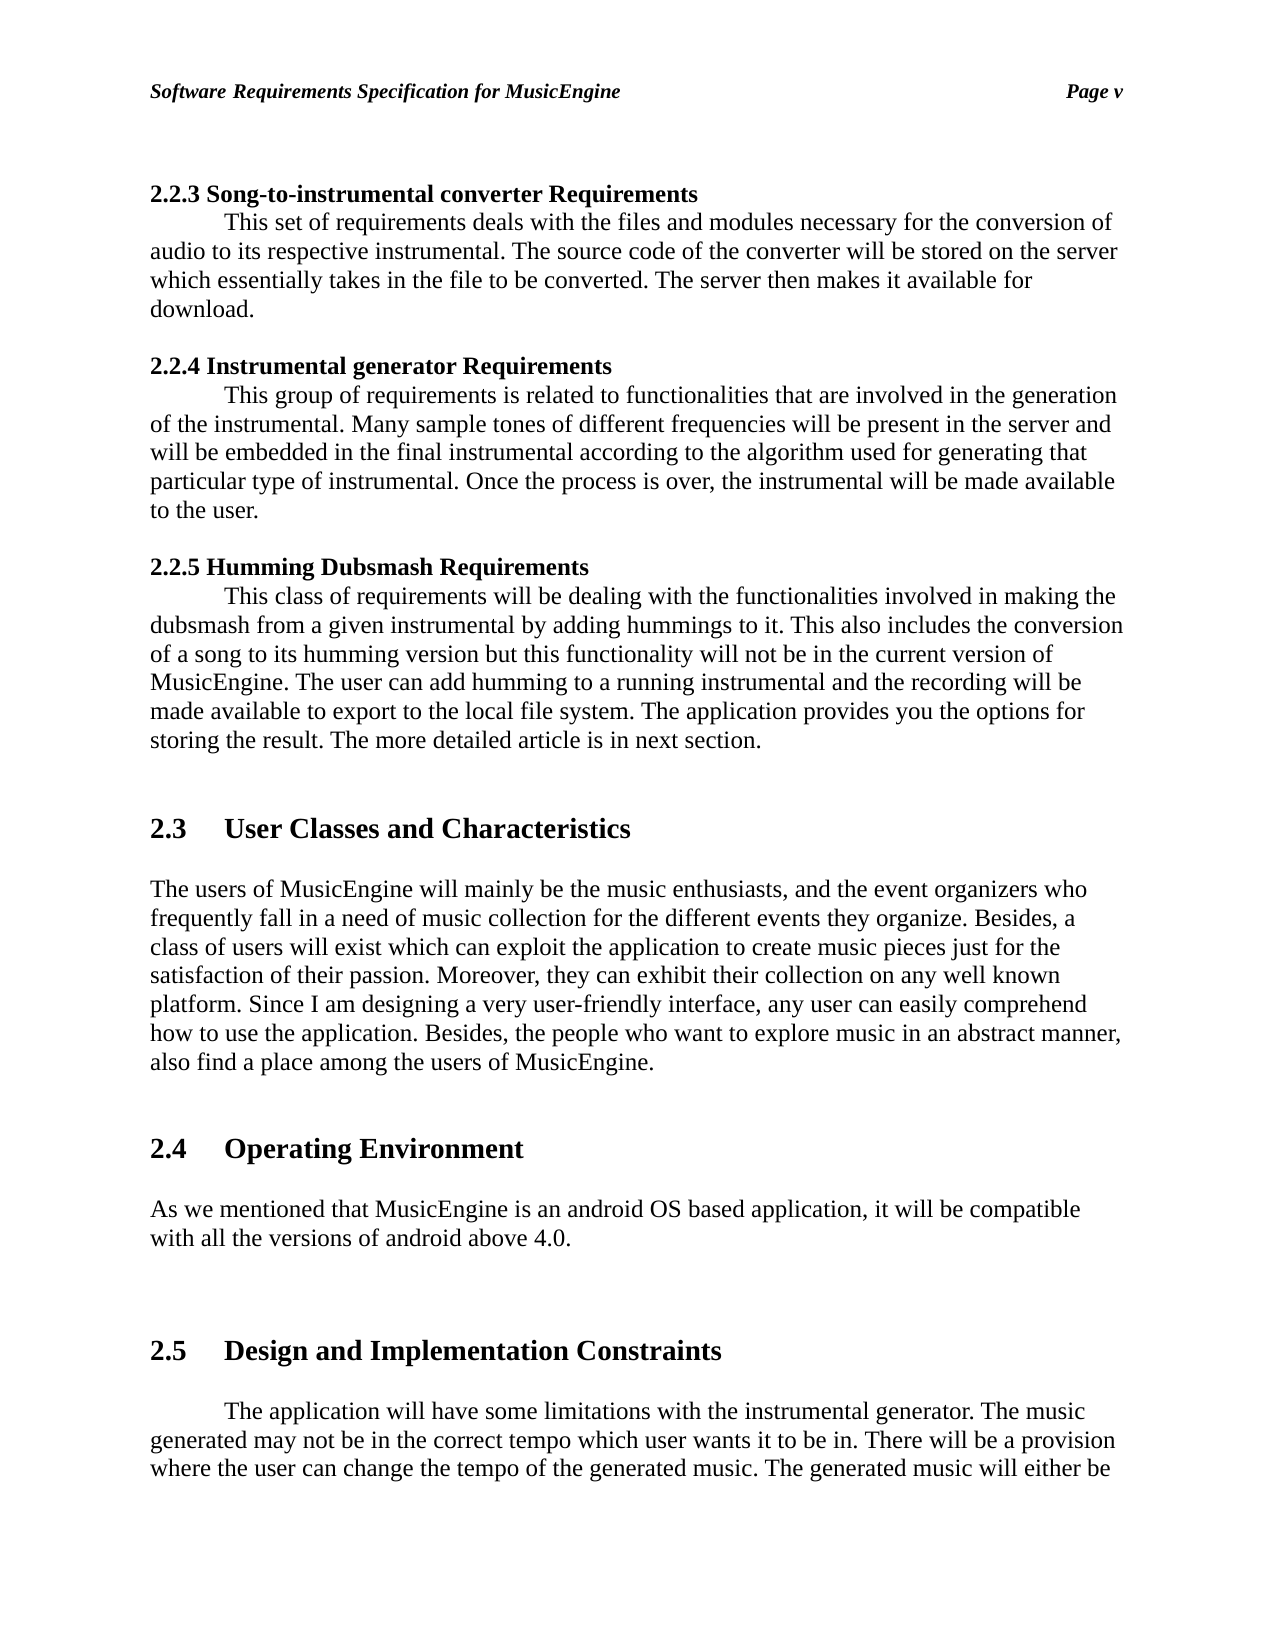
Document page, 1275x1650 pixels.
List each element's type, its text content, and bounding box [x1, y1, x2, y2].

text This set of requirements deals with the files and modules necessary for the conversion of audio to its respective instrumental. The source code of the converter will be stored on the server which essentially takes in the file to be converted. The server then makes it available for download. [150, 207, 1125, 322]
text The users of MusicEngine will mainly be the music enthusiasts, and the event organizers who frequently fall in a need of music collection for the different events they organize. Besides, a class of users will exist which can exploit the application to create music pieces just for the satisfaction of their passion. Moreover, they can exhibit their collection on any well known platform. Since I am designing a very user-friendly interface, any user can easily comprehend how to use the application. Besides, the people who want to explore music in an abstract manner, also find a place among the users of MusicEngine. [150, 874, 1125, 1076]
subtitle Operating Environment [150, 1131, 1125, 1165]
subtitle Design and Implementation Constraints [150, 1333, 1125, 1367]
text The application will have some limitations with the instrumental generator. The music generated may not be in the correct tempo which user wants it to be in. There will be a provision where the user can change the tempo of the generated music. The generated music will either be [150, 1396, 1125, 1482]
text 2.2.4 Instrumental generator Requirements [150, 351, 1125, 380]
text 2.2.5 Humming Dubsmash Requirements [150, 552, 1125, 581]
text As we mentioned that MusicEngine is an android OS based application, it will be compatible with all the versions of android above 4.0. [150, 1194, 1125, 1251]
text 2.2.3 Song-to-instrumental converter Requirements [150, 179, 1125, 207]
text This group of requirements is related to functionalities that are involved in the generation of the instrumental. Many sample tones of different frequencies will be present in the server and will be embedded in the final instrumental according to the algorithm used for generating that particular type of instrumental. Once the process is over, the instrumental will be made available to the user. [150, 380, 1125, 524]
text This class of requirements will be dealing with the functionalities involved in making the dubsmash from a given instrumental by adding hummings to it. This also includes the conversion of a song to its humming version but this functionality will not be in the current version of MusicEngine. The user can add humming to a running instrumental and the recording will be made available to export to the local file system. The application provides you the options for storing the result. The more detailed article is in next section. [150, 581, 1125, 754]
subtitle User Classes and Characteristics [150, 812, 1125, 845]
